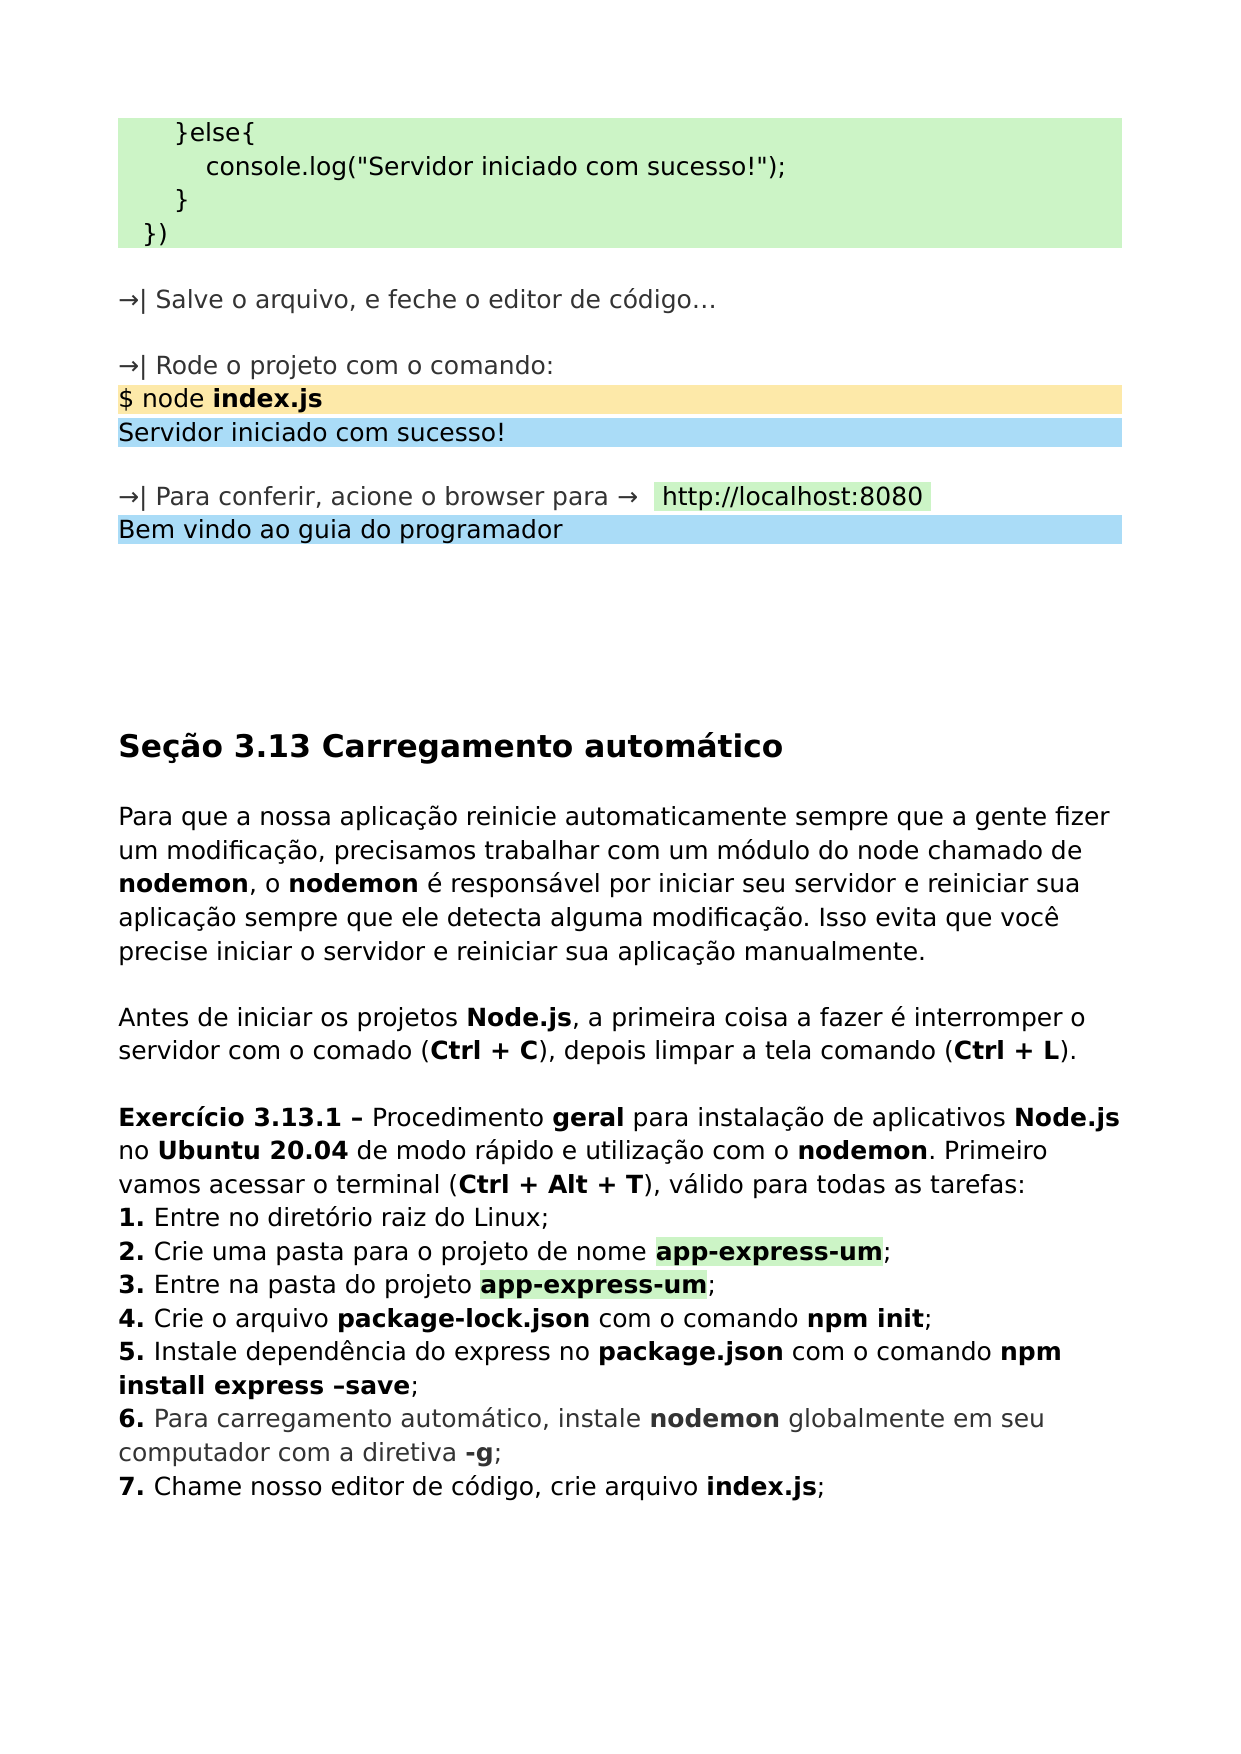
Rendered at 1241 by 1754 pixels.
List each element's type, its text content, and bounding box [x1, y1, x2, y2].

text 5. Instale dependência do express no package.json com o comando npm install express –save; [118, 1337, 1122, 1400]
text 2. Crie uma pasta para o projeto de nome app-express-um; [118, 1237, 1122, 1266]
text 7. Chame nosso editor de código, crie arquivo index.js; [118, 1472, 1122, 1501]
text Antes de iniciar os projetos Node.js, a primeira coisa a fazer é interromper o servidor com o comado (Ctrl + C), depois limpar a tela comando (Ctrl + L). [118, 1003, 1122, 1066]
text 1. Entre no diretório raiz do Linux; [118, 1203, 1122, 1232]
text Seção 3.13 Carregamento automático [118, 728, 1122, 764]
text Servidor iniciado com sucesso! [118, 418, 1122, 447]
text Exercício 3.13.1 – Procedimento geral para instalação de aplicativos Node.js no Ubuntu 20.04 de modo rápido e utilização com o nodemon. Primeiro vamos acessar o terminal (Ctrl + Alt + T), válido para todas as tarefas: [118, 1103, 1122, 1199]
text 3. Entre na pasta do projeto app-express-um; [118, 1270, 1122, 1299]
text 4. Crie o arquivo package-lock.json com o comando npm init; [118, 1304, 1122, 1333]
text }else{ [118, 118, 1122, 147]
text 6. Para carregamento automático, instale nodemon globalmente em seu computador com a diretiva -g; [118, 1404, 1122, 1467]
text $ node index.js [118, 385, 1122, 414]
text Bem vindo ao guia do programador [118, 515, 1122, 544]
text }) [118, 219, 1122, 248]
text →| Rode o projeto com o comando: [118, 351, 1122, 380]
text console.log("Servidor iniciado com sucesso!"); [118, 152, 1122, 181]
text →| Para conferir, acione o browser para → http://localhost:8080 [118, 482, 1122, 511]
text Para que a nossa aplicação reinicie automaticamente sempre que a gente fizer um modificação, precisamos trabalhar com um módulo do node chamado de nodemon, o nodemon é responsável por iniciar seu servidor e reiniciar sua aplicação sempre que ele detecta alguma modificação. Isso evita que você precise iniciar o servidor e reiniciar sua aplicação manualmente. [118, 803, 1122, 966]
text →| Salve o arquivo, e feche o editor de código… [118, 285, 1122, 314]
text } [118, 185, 1122, 214]
